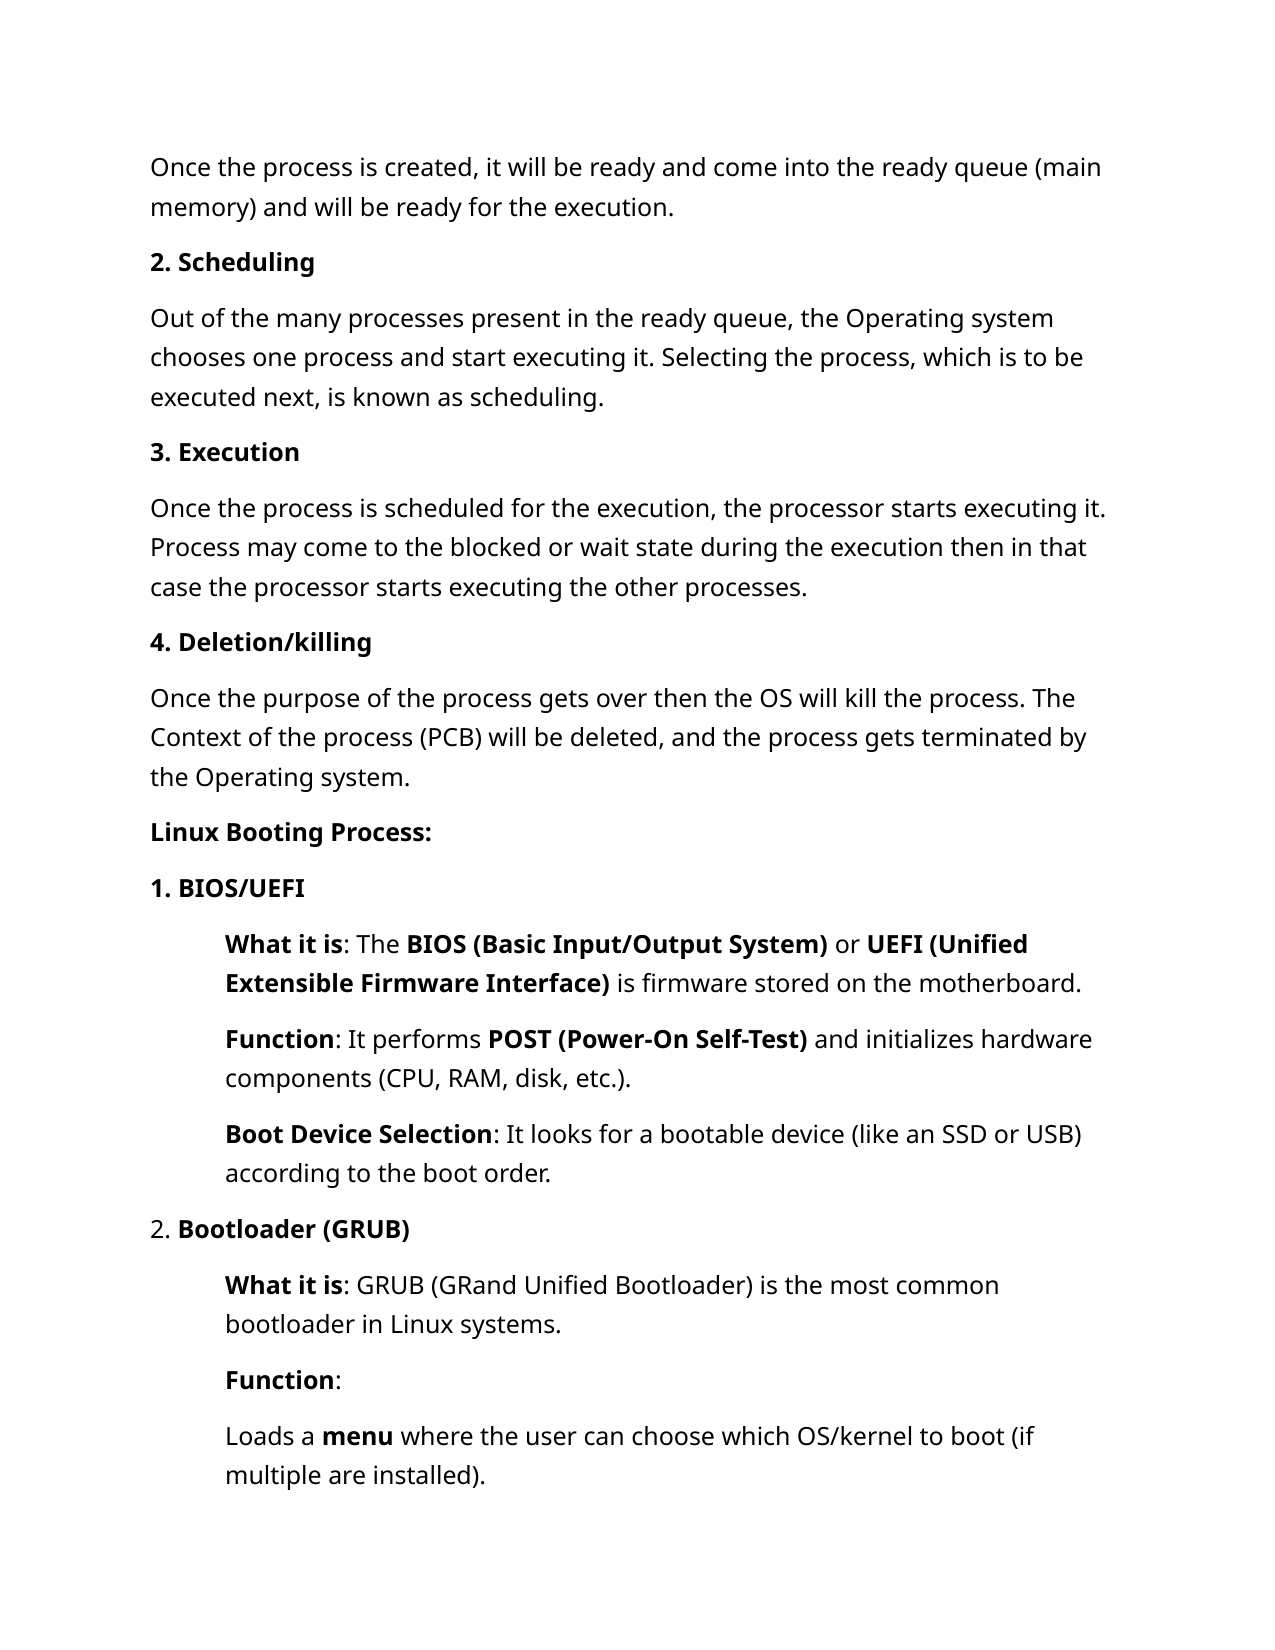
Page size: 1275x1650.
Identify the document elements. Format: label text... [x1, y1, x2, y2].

text 2. Bootloader (GRUB) [150, 1212, 1125, 1246]
text What it is: The BIOS (Basic Input/Output System) or UEFI (Unified Extensible Firmware Interface) is firmware stored on the motherboard. [225, 927, 1125, 1000]
text Out of the many processes present in the ready queue, the Operating system chooses one process and start executing it. Selecting the process, which is to be executed next, is known as scheduling. [150, 301, 1125, 413]
text Once the purpose of the process gets over then the OS will kill the process. The Context of the process (PCB) will be deleted, and the process gets terminated by the Operating system. [150, 681, 1125, 793]
text Boot Device Selection: It looks for a bootable device (like an SSD or USB) according to the boot order. [225, 1117, 1125, 1190]
text Function: [225, 1362, 1125, 1397]
text 3. Execution [150, 435, 1125, 469]
text Linux Booting Process: [150, 815, 1125, 849]
text What it is: GRUB (GRand Unified Bootloader) is the most common bootloader in Linux systems. [225, 1267, 1125, 1341]
text 1. BIOS/UEFI [150, 871, 1125, 905]
text Once the process is scheduled for the execution, the processor starts executing it. Process may come to the blocked or wait state during the execution then in that case the processor starts executing the other processes. [150, 491, 1125, 603]
text 4. Deletion/killing [150, 625, 1125, 659]
text Once the process is created, it will be ready and come into the ready queue (main memory) and will be ready for the execution. [150, 150, 1125, 223]
text Function: It performs POST (Power-On Self-Test) and initializes hardware components (CPU, RAM, disk, etc.). [225, 1022, 1125, 1095]
text 2. Scheduling [150, 245, 1125, 279]
text Loads a menu where the user can choose which OS/kernel to boot (if multiple are installed). [225, 1418, 1125, 1492]
